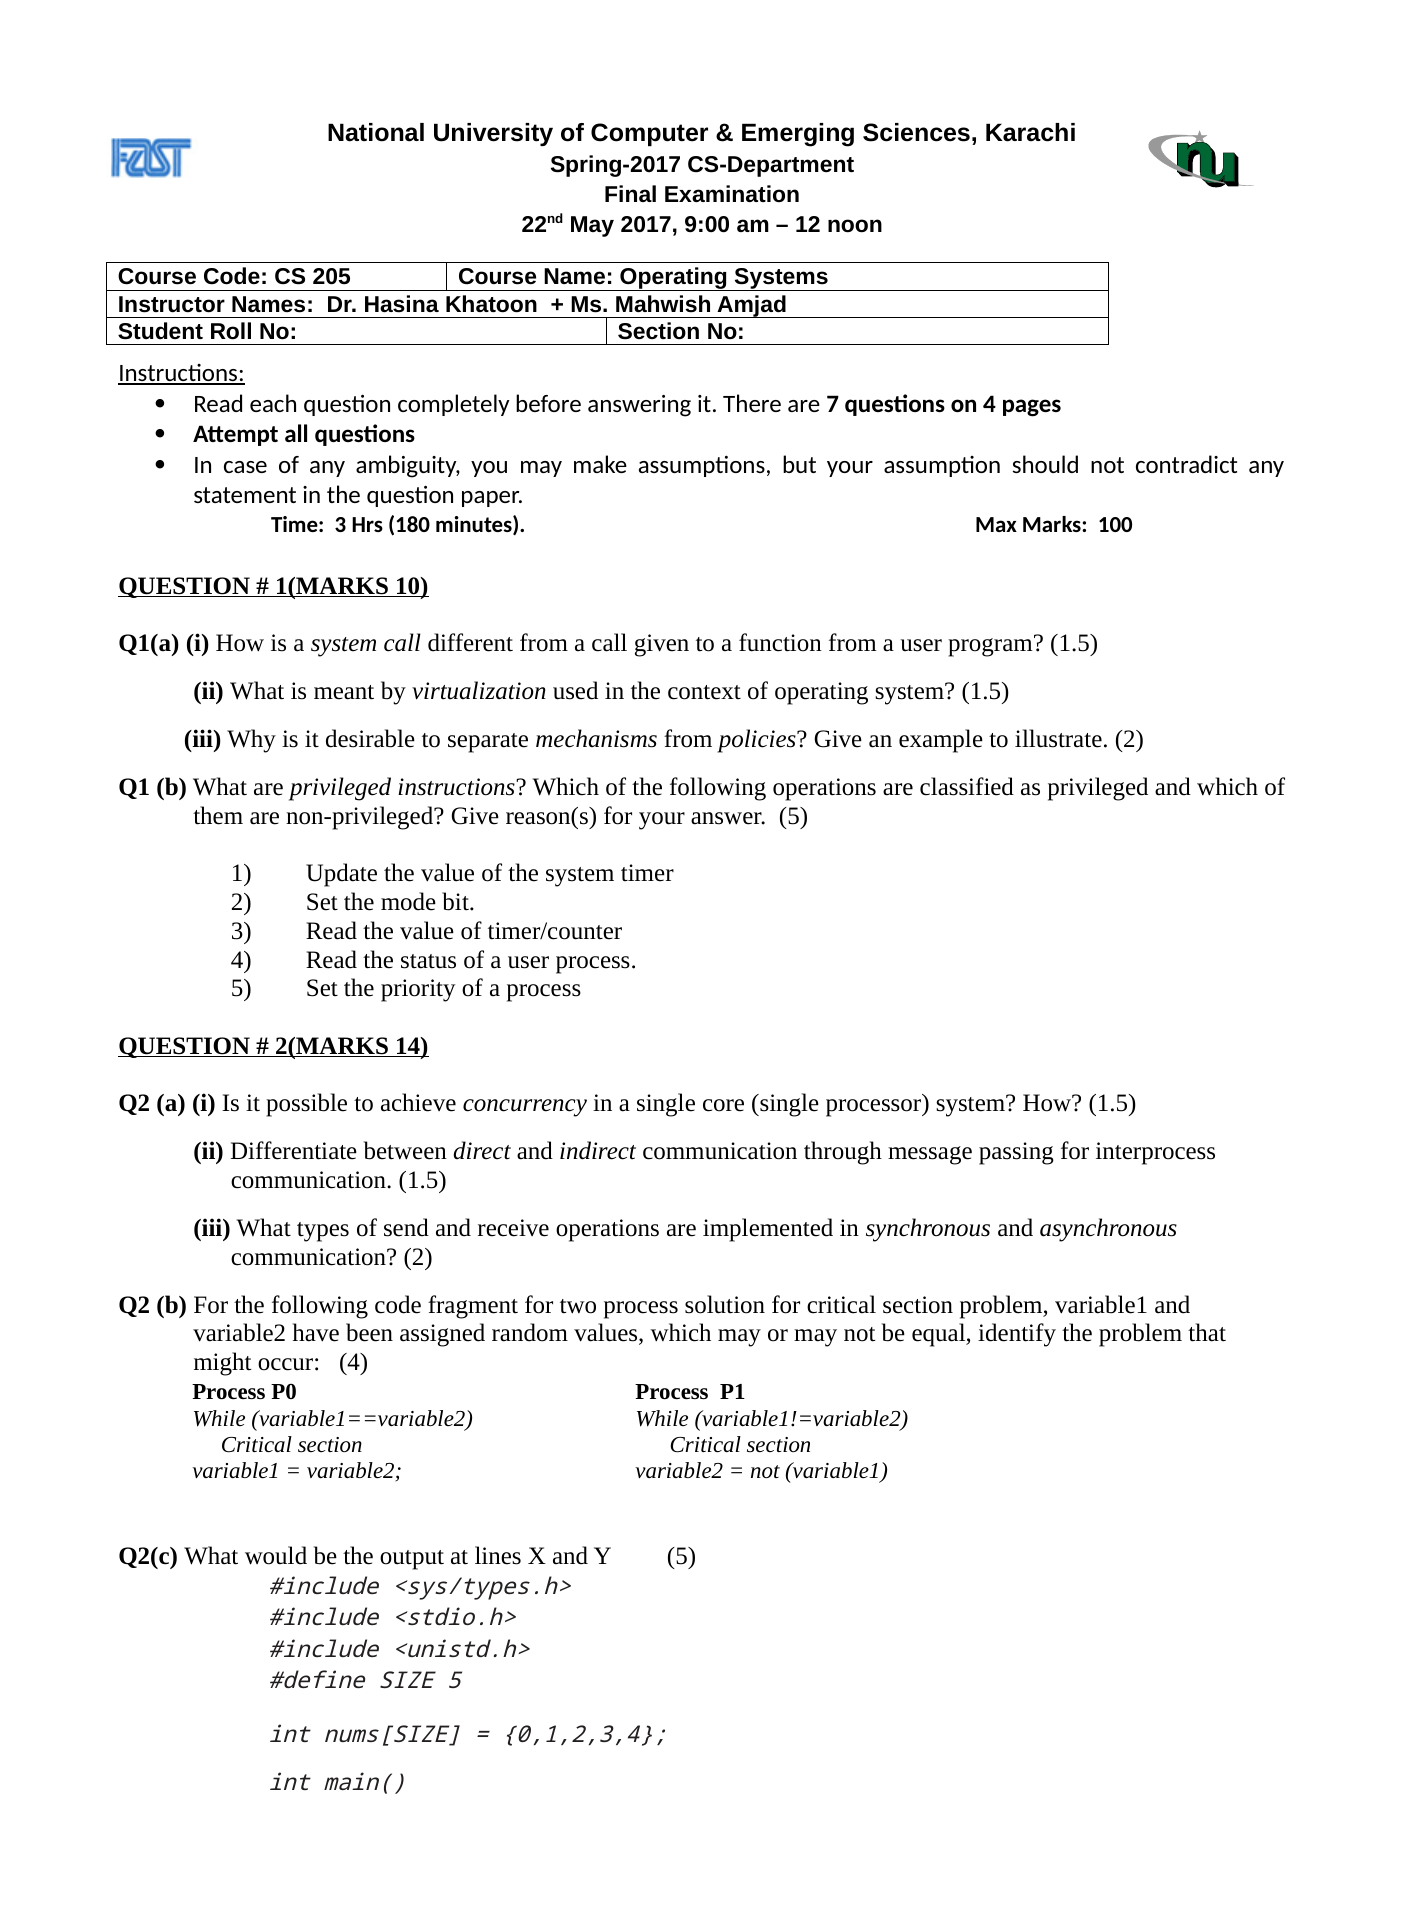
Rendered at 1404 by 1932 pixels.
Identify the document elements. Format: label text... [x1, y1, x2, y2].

table_cell Section No: [607, 318, 1108, 344]
text variable1 = variable2; variable2 = not (variable1) [118, 1457, 1286, 1484]
list Read the status of a user process. [231, 945, 1286, 973]
list Attempt all questions [156, 418, 1286, 449]
text QUESTION # 1(MARKS 10) [118, 571, 1286, 600]
text Critical section Critical section [118, 1431, 1286, 1457]
text Process P0 Process P1 [118, 1376, 1286, 1405]
table_cell Student Roll No: [107, 318, 606, 344]
table_header Course Name: Operating Systems [447, 263, 1108, 289]
text #include <unistd.h> [193, 1632, 1286, 1664]
text While (variable1==variable2) While (variable1!=variable2) [118, 1405, 1286, 1431]
text Time: 3 Hrs (180 minutes). Max Marks: 100 [118, 510, 1286, 538]
text #define SIZE 5 [193, 1664, 1286, 1695]
text QUESTION # 2(MARKS 14) [118, 1031, 1286, 1060]
list In case of any ambiguity, you may make assumptions, but your assumption should not contradict any statement in the question paper. [156, 449, 1286, 510]
text Q2 (b) For the following code fragment for two process solution for critical section problem, variable1 and variable2 have been assigned random values, which may or may not be equal, identify the problem that might occur: (4) [118, 1290, 1286, 1376]
list Read the value of timer/counter [231, 916, 1286, 945]
list Read each question completely before answering it. There are 7 questions on 4 pages [156, 388, 1286, 418]
list Set the priority of a process [231, 973, 1286, 1002]
text (iii) What types of send and receive operations are implemented in synchronous and asynchronous communication? (2) [193, 1213, 1286, 1271]
text National University of Computer & Emerging Sciences, Karachi Spring-2017 CS-Department Final Examination 22nd May 2017, 9:00 am – 12 noon [118, 118, 1286, 237]
text Q1(a) (i) How is a system call different from a call given to a function from a user program? (1.5) [118, 628, 1286, 657]
text int main() [193, 1766, 1286, 1797]
text (ii) What is meant by virtualization used in the context of operating system? (1.5) [193, 676, 1286, 705]
text (iii) Why is it desirable to separate mechanisms from policies? Give an example to illustrate. (2) [184, 724, 1286, 753]
list Set the mode bit. [231, 887, 1286, 916]
table_header Course Code: CS 205 [107, 263, 446, 289]
text #include <sys/types.h> [193, 1570, 1286, 1601]
text Q2(c) What would be the output at lines X and Y (5) [118, 1541, 1286, 1570]
text int nums[SIZE] = {0,1,2,3,4}; [193, 1718, 1286, 1749]
text Instructions: [118, 345, 1286, 388]
text #include <stdio.h> [193, 1601, 1286, 1632]
text Q2 (a) (i) Is it possible to achieve concurrency in a single core (single processor) system? How? (1.5) [118, 1088, 1286, 1117]
table_cell Instructor Names: Dr. Hasina Khatoon + Ms. Mahwish Amjad [107, 291, 1108, 317]
text Q1 (b) What are privileged instructions? Which of the following operations are classified as privileged and which of them are non-privileged? Give reason(s) for your answer. (5) [118, 772, 1286, 858]
text (ii) Differentiate between direct and indirect communication through message passing for interprocess communication. (1.5) [193, 1136, 1286, 1194]
list Update the value of the system timer [231, 858, 1286, 887]
picture [91, 138, 200, 186]
